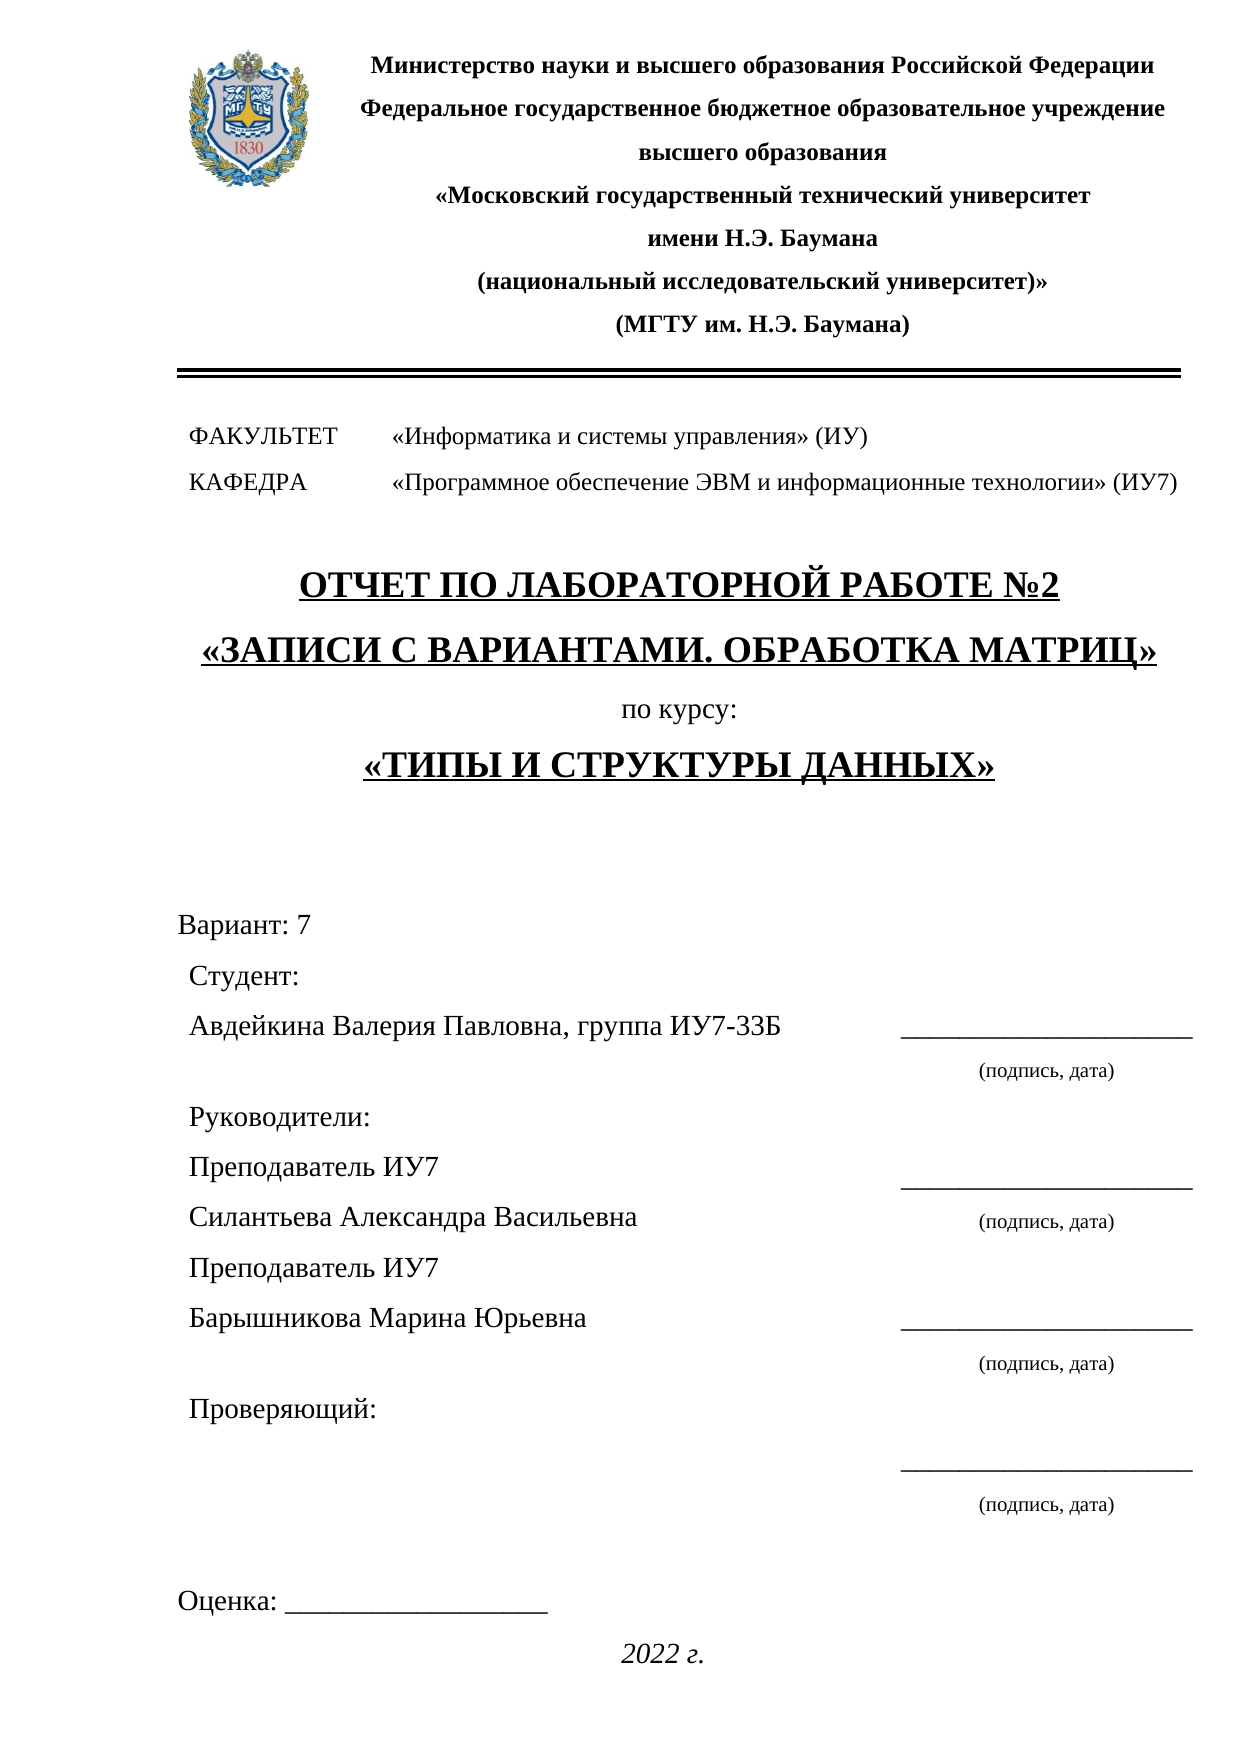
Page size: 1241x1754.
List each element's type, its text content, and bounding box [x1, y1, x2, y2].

table_cell «Программное обеспечение ЭВМ и информационные технологии» (ИУ7) [380, 467, 1204, 512]
table_header «Информатика и системы управления» (ИУ) [380, 421, 1204, 467]
table_cell ____________________ (подпись, дата) [890, 1250, 1204, 1391]
text «записи с вариантами. Обработка матриц» [177, 627, 1181, 670]
table_header [177, 50, 322, 352]
text ОТЧЕТ ПО ЛАБОРАТОРНой работе №2 [177, 562, 1181, 605]
text Вариант: 7 [177, 907, 1181, 941]
table_cell Руководители: Преподаватель ИУ7 Силантьева Александра Васильевна [177, 1099, 889, 1250]
table_cell ____________________ (подпись, дата) [890, 1391, 1204, 1532]
text «типы и структуры данных» [177, 742, 1181, 785]
table_cell ____________________ (подпись, дата) [890, 1099, 1204, 1250]
table_header Студент: Авдейкина Валерия Павловна, группа ИУ7-33Б [177, 958, 889, 1099]
table_cell Преподаватель ИУ7 Барышникова Марина Юрьевна [177, 1250, 889, 1391]
table_cell Кафедра [177, 467, 380, 512]
table_header Министерство науки и высшего образования Российской Федерации Федеральное государственное бюджетное образовательное учреждение высшего образования «Московский государственный технический университет имени Н.Э. Баумана (национальный исследовательский университет)» (МГТУ им. Н.Э. Баумана) [322, 50, 1204, 352]
table_header ____________________ (подпись, дата) [890, 958, 1204, 1099]
text по курсу: [177, 692, 1181, 725]
table_header Факультет [177, 421, 380, 467]
picture [188, 50, 309, 187]
table_cell Проверяющий: [177, 1391, 889, 1532]
text Оценка: __________________ [177, 1583, 1181, 1616]
